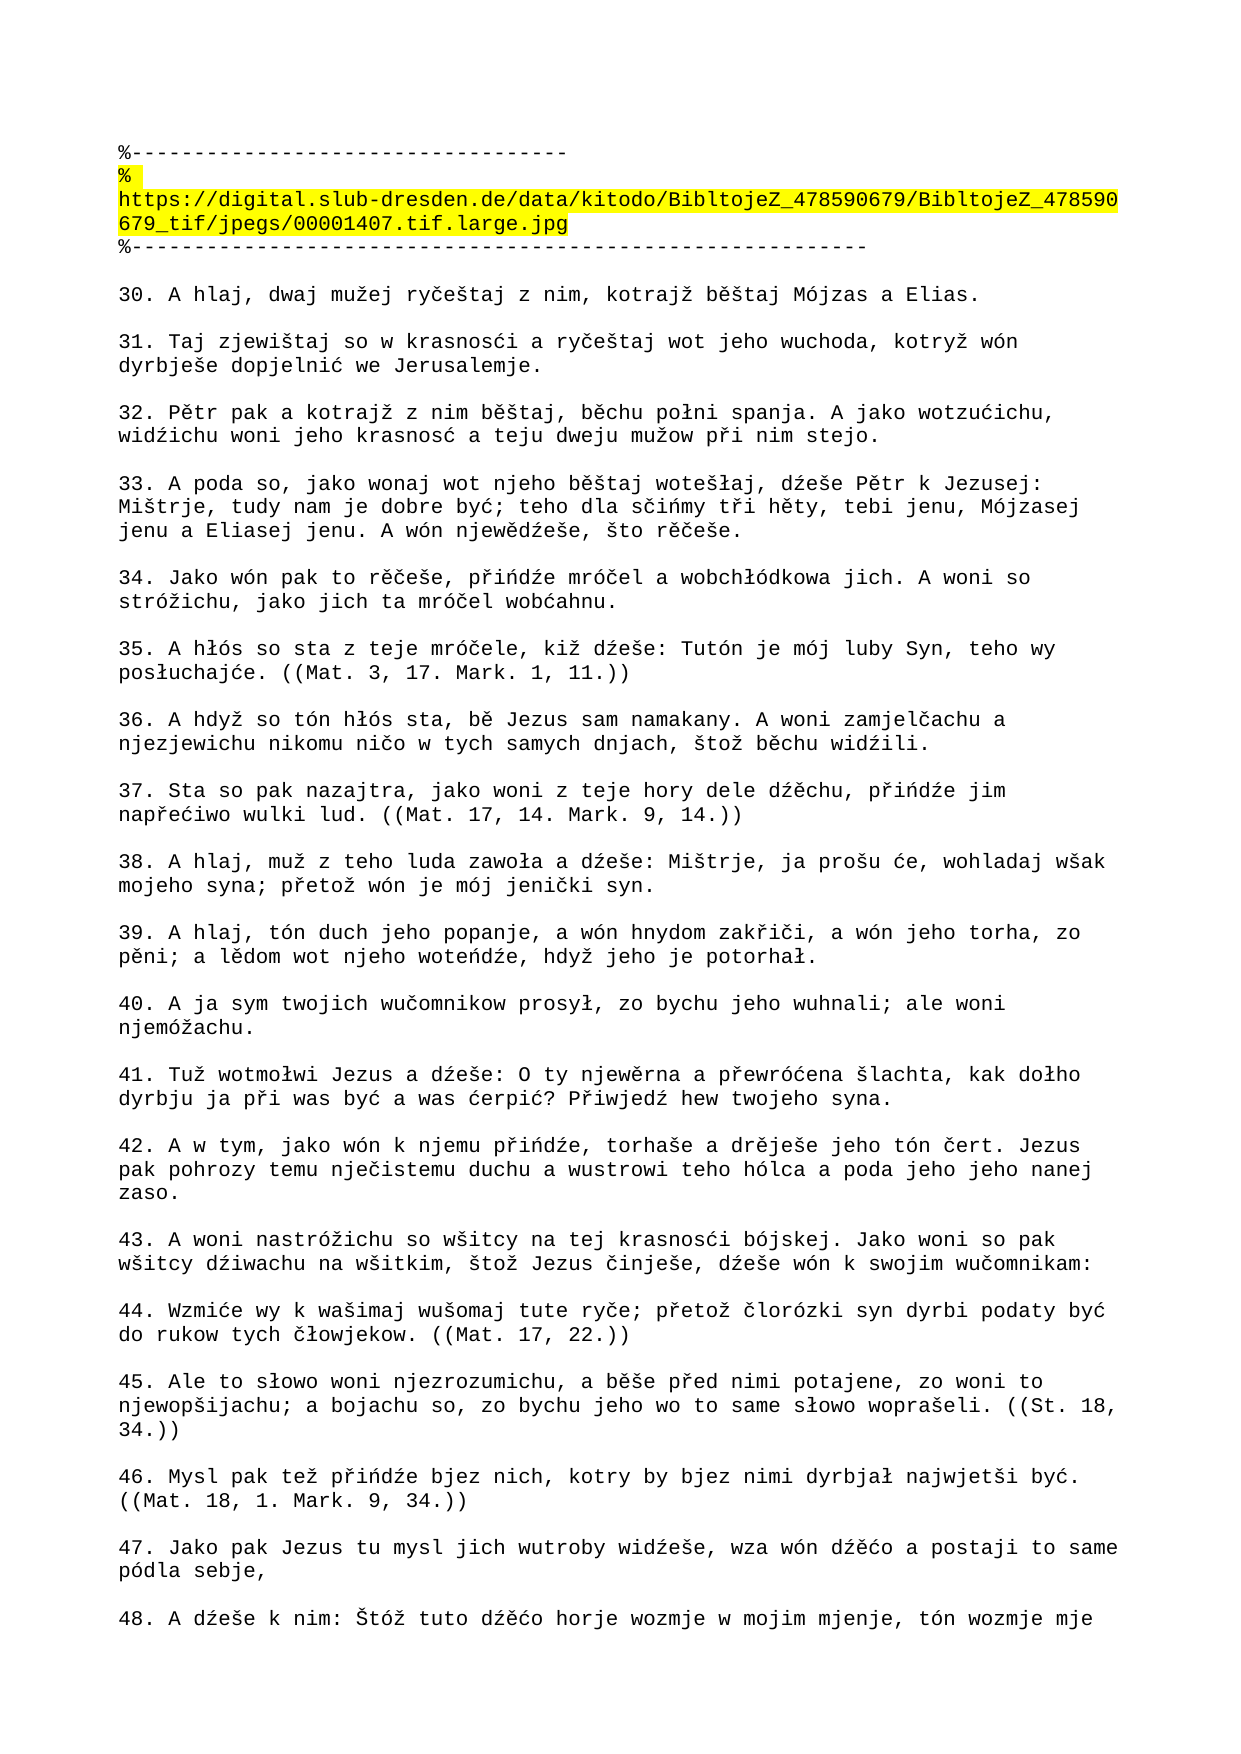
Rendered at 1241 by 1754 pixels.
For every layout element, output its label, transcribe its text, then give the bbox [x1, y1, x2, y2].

text 30. A hlaj, dwaj mužej ryčeštaj z nim, kotrajž běštaj Mójzas a Elias. [118, 284, 1122, 307]
text 37. Sta so pak nazajtra, jako woni z teje hory dele dźěchu, přińdźe jim napřećiwo wulki lud. ((Mat. 17, 14. Mark. 9, 14.)) [118, 780, 1122, 827]
text 38. A hlaj, muž z teho luda zawoła a dźeše: Mištrje, ja prošu će, wohladaj wšak mojeho syna; přetož wón je mój jenički syn. [118, 851, 1122, 898]
text 33. A poda so, jako wonaj wot njeho běštaj wotešłaj, dźeše Pětr k Jezusej: Mištrje, tudy nam je dobre być; teho dla sčińmy tři hěty, tebi jenu, Mójzasej jenu a Eliasej jenu. A wón njewědźeše, što rěčeše. [118, 473, 1122, 544]
text %----------------------------------- [118, 142, 1122, 165]
text 41. Tuž wotmołwi Jezus a dźeše: O ty njewěrna a přewróćena šlachta, kak dołho dyrbju ja při was być a was ćerpić? Přiwjedź hew twojeho syna. [118, 1064, 1122, 1111]
text % https://digital.slub-dresden.de/data/kitodo/BibltojeZ_478590679/BibltojeZ_478590679_tif/jpegs/00001407.tif.large.jpg [118, 165, 1122, 236]
text 39. A hlaj, tón duch jeho popanje, a wón hnydom zakřiči, a wón jeho torha, zo pěni; a lědom wot njeho woteńdźe, hdyž jeho je potorhał. [118, 922, 1122, 969]
text 43. A woni nastróžichu so wšitcy na tej krasnosći bójskej. Jako woni so pak wšitcy dźiwachu na wšitkim, štož Jezus činješe, dźeše wón k swojim wučomnikam: [118, 1229, 1122, 1277]
text 32. Pětr pak a kotrajž z nim běštaj, běchu połni spanja. A jako wotzućichu, widźichu woni jeho krasnosć a teju dweju mužow při nim stejo. [118, 402, 1122, 449]
text 44. Wzmiće wy k wašimaj wušomaj tute ryče; přetož člorózki syn dyrbi podaty być do rukow tych čłowjekow. ((Mat. 17, 22.)) [118, 1300, 1122, 1348]
text 34. Jako wón pak to rěčeše, přińdźe mróčel a wobchłódkowa jich. A woni so stróžichu, jako jich ta mróčel wobćahnu. [118, 567, 1122, 615]
text 31. Taj zjewištaj so w krasnosći a ryčeštaj wot jeho wuchoda, kotryž wón dyrbješe dopjelnić we Jerusalemje. [118, 331, 1122, 378]
text 47. Jako pak Jezus tu mysl jich wutroby widźeše, wza wón dźěćo a postaji to same pódla sebje, [118, 1537, 1122, 1584]
text 42. A w tym, jako wón k njemu přińdźe, torhaše a drěješe jeho tón čert. Jezus pak pohrozy temu nječistemu duchu a wustrowi teho hólca a poda jeho jeho nanej zaso. [118, 1135, 1122, 1206]
text %----------------------------------------------------------- [118, 236, 1122, 260]
text 48. A dźeše k nim: Štóž tuto dźěćo horje wozmje w mojim mjenje, tón wozmje mje [118, 1608, 1122, 1631]
text 35. A hłós so sta z teje mróčele, kiž dźeše: Tutón je mój luby Syn, teho wy posłuchajće. ((Mat. 3, 17. Mark. 1, 11.)) [118, 638, 1122, 686]
text 46. Mysl pak tež přińdźe bjez nich, kotry by bjez nimi dyrbjał najwjetši być. ((Mat. 18, 1. Mark. 9, 34.)) [118, 1466, 1122, 1513]
text 40. A ja sym twojich wučomnikow prosył, zo bychu jeho wuhnali; ale woni njemóžachu. [118, 993, 1122, 1040]
text 36. A hdyž so tón hłós sta, bě Jezus sam namakany. A woni zamjelčachu a njezjewichu nikomu ničo w tych samych dnjach, štož běchu widźili. [118, 709, 1122, 757]
text 45. Ale to słowo woni njezrozumichu, a běše před nimi potajene, zo woni to njewopšijachu; a bojachu so, zo bychu jeho wo to same słowo woprašeli. ((St. 18, 34.)) [118, 1371, 1122, 1442]
